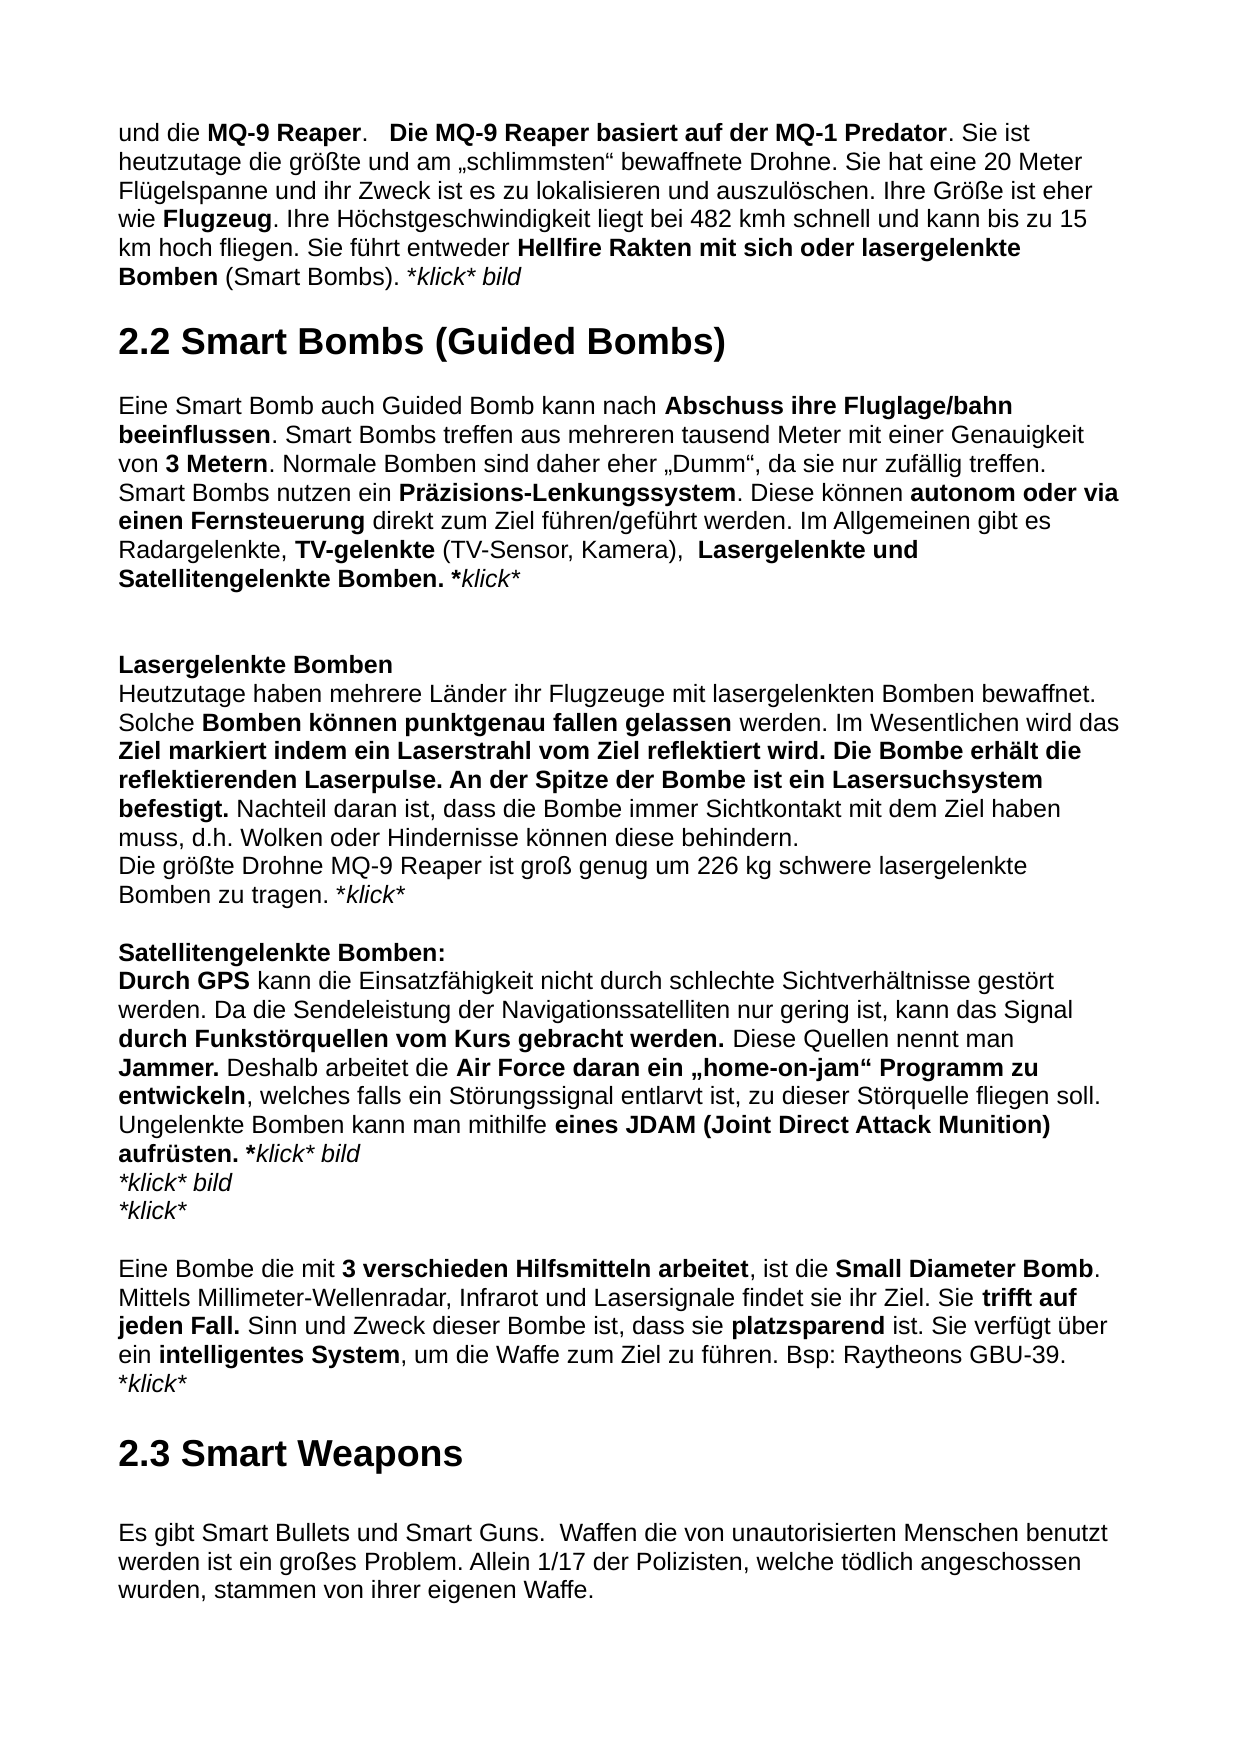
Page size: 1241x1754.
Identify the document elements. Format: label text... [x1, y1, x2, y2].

text *klick* bild [118, 1167, 1122, 1196]
text und die MQ-9 Reaper. Die MQ-9 Reaper basiert auf der MQ-1 Predator. Sie ist heutzutage die größte und am „schlimmsten“ bewaffnete Drohne. Sie hat eine 20 Meter Flügelspanne und ihr Zweck ist es zu lokalisieren und auszulöschen. Ihre Größe ist eher wie Flugzeug. Ihre Höchstgeschwindigkeit liegt bei 482 kmh schnell und kann bis zu 15 km hoch fliegen. Sie führt entweder Hellfire Rakten mit sich oder lasergelenkte Bomben (Smart Bombs). *klick* bild [118, 118, 1122, 291]
text Lasergelenkte Bomben [118, 650, 1122, 679]
text *klick* [118, 1196, 1122, 1225]
text Durch GPS kann die Einsatzfähigkeit nicht durch schlechte Sichtverhältnisse gestört werden. Da die Sendeleistung der Navigationssatelliten nur gering ist, kann das Signal durch Funkstörquellen vom Kurs gebracht werden. Diese Quellen nennt man Jammer. Deshalb arbeitet die Air Force daran ein „home-on-jam“ Programm zu entwickeln, welches falls ein Störungssignal entlarvt ist, zu dieser Störquelle fliegen soll. [118, 966, 1122, 1110]
text Eine Smart Bomb auch Guided Bomb kann nach Abschuss ihre Fluglage/bahn beeinflussen. Smart Bombs treffen aus mehreren tausend Meter mit einer Genauigkeit von 3 Metern. Normale Bomben sind daher eher „Dumm“, da sie nur zufällig treffen. [118, 391, 1122, 477]
text 2.3 Smart Weapons [118, 1432, 1122, 1475]
text Eine Bombe die mit 3 verschieden Hilfsmitteln arbeitet, ist die Small Diameter Bomb. Mittels Millimeter-Wellenradar, Infrarot und Lasersignale findet sie ihr Ziel. Sie trifft auf jeden Fall. Sinn und Zweck dieser Bombe ist, dass sie platzsparend ist. Sie verfügt über ein intelligentes System, um die Waffe zum Ziel zu führen. Bsp: Raytheons GBU-39. *klick* [118, 1254, 1122, 1397]
text Die größte Drohne MQ-9 Reaper ist groß genug um 226 kg schwere lasergelenkte Bomben zu tragen. *klick* [118, 851, 1122, 909]
text Heutzutage haben mehrere Länder ihr Flugzeuge mit lasergelenkten Bomben bewaffnet. Solche Bomben können punktgenau fallen gelassen werden. Im Wesentlichen wird das Ziel markiert indem ein Laserstrahl vom Ziel reflektiert wird. Die Bombe erhält die reflektierenden Laserpulse. An der Spitze der Bombe ist ein Lasersuchsystem befestigt. Nachteil daran ist, dass die Bombe immer Sichtkontakt mit dem Ziel haben muss, d.h. Wolken oder Hindernisse können diese behindern. [118, 679, 1122, 851]
text Satellitengelenkte Bomben: [118, 937, 1122, 966]
text 2.2 Smart Bombs (Guided Bombs) [118, 319, 1122, 362]
text Ungelenkte Bomben kann man mithilfe eines JDAM (Joint Direct Attack Munition) aufrüsten. *klick* bild [118, 1110, 1122, 1167]
text Es gibt Smart Bullets und Smart Guns. Waffen die von unautorisierten Menschen benutzt werden ist ein großes Problem. Allein 1/17 der Polizisten, welche tödlich angeschossen wurden, stammen von ihrer eigenen Waffe. [118, 1518, 1122, 1604]
text Smart Bombs nutzen ein Präzisions-Lenkungssystem. Diese können autonom oder via einen Fernsteuerung direkt zum Ziel führen/geführt werden. Im Allgemeinen gibt es Radargelenkte, TV-gelenkte (TV-Sensor, Kamera), Lasergelenkte und Satellitengelenkte Bomben. *klick* [118, 477, 1122, 592]
